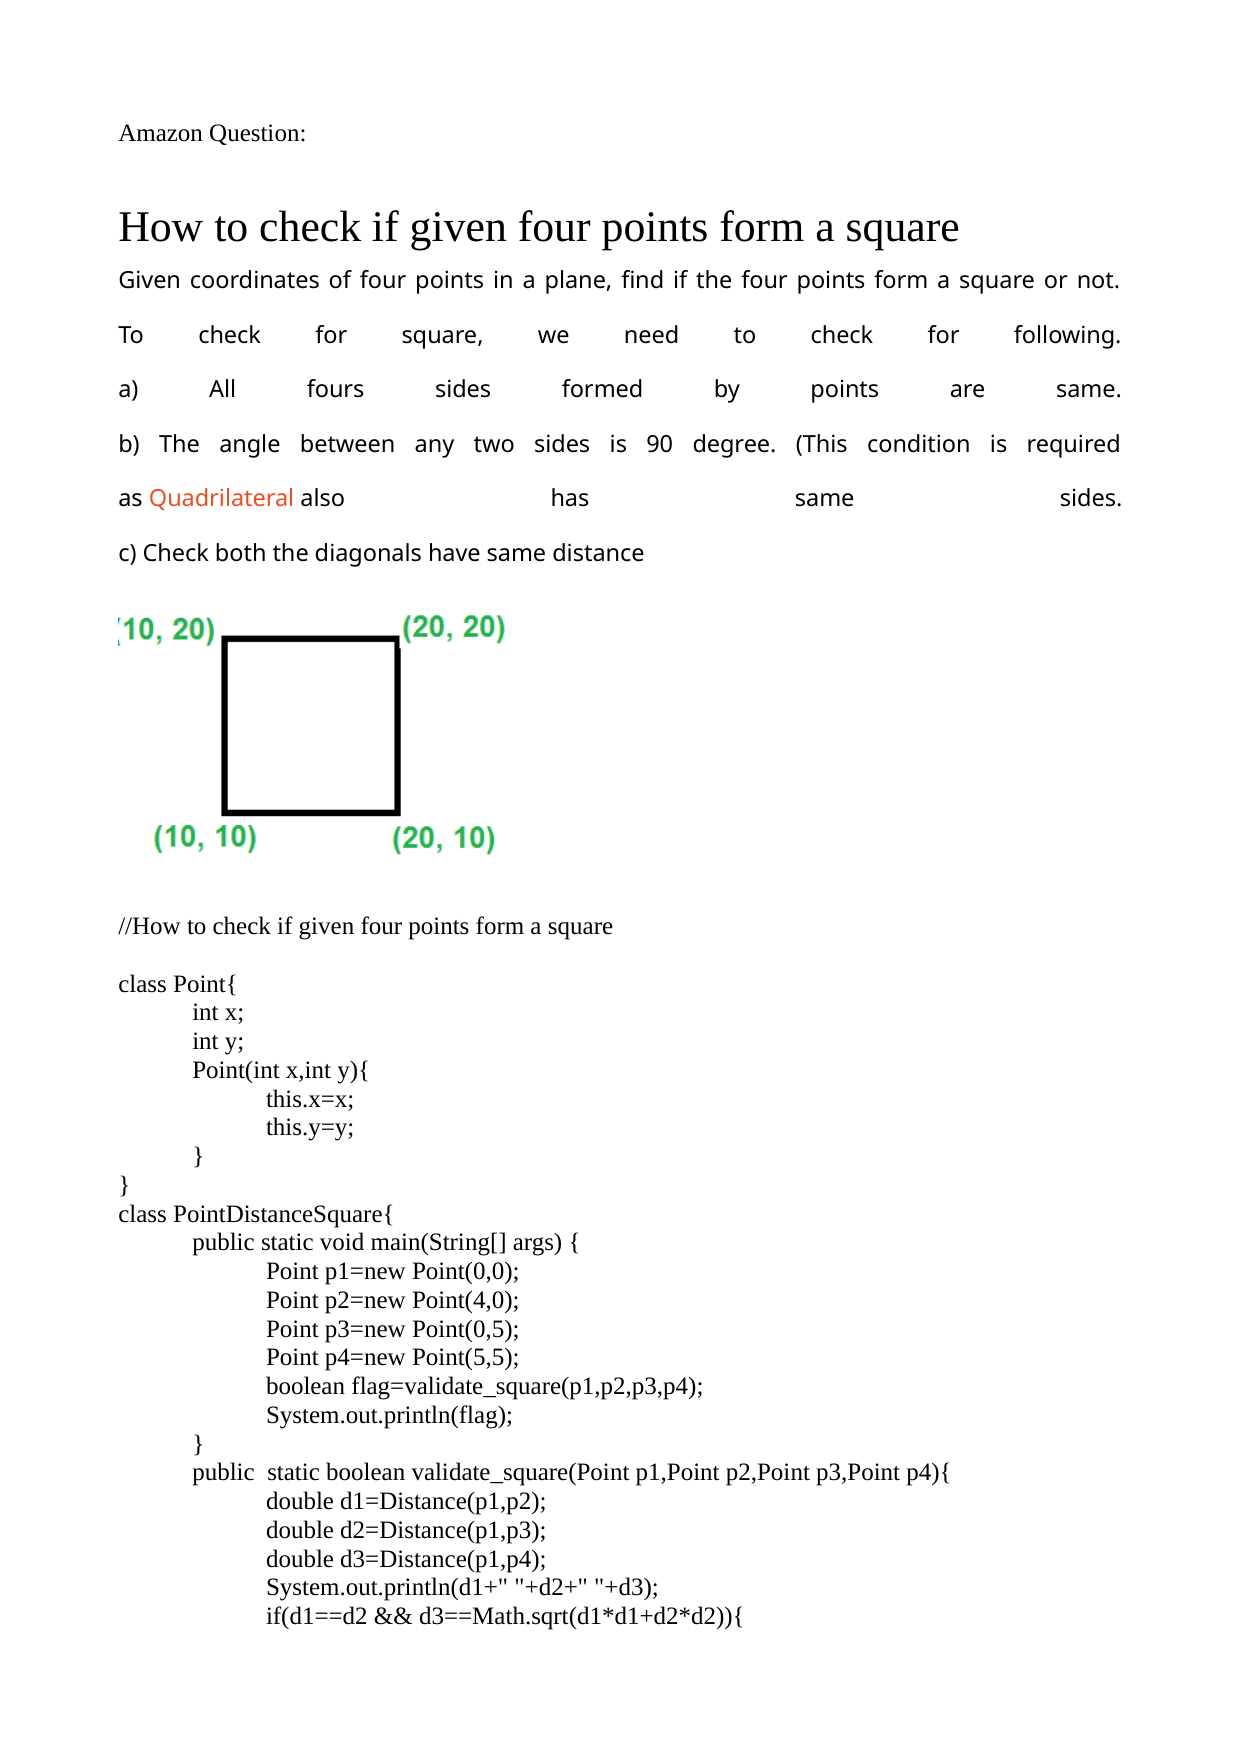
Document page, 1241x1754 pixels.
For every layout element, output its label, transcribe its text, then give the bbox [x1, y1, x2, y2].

text public static boolean validate_square(Point p1,Point p2,Point p3,Point p4){ [118, 1457, 1122, 1486]
subtitle How to check if given four points form a square [118, 201, 1122, 251]
text this.y=y; [118, 1112, 1122, 1141]
text double d1=Distance(p1,p2); [118, 1486, 1122, 1515]
text Given coordinates of four points in a plane, find if the four points form a square or not. To check for square, we need to check for following. a) All fours sides formed by points are same. b) The angle between any two sides is 90 degree. (This condition is required as Quadrilateral also has same sides. c) Check both the diagonals have same distance [118, 263, 1122, 568]
text double d2=Distance(p1,p3); [118, 1515, 1122, 1544]
text Point p1=new Point(0,0); [118, 1256, 1122, 1285]
picture [118, 591, 512, 876]
text //How to check if given four points form a square [118, 911, 1122, 940]
text Point(int x,int y){ [118, 1055, 1122, 1084]
text class Point{ [118, 969, 1122, 997]
text Point p2=new Point(4,0); [118, 1285, 1122, 1314]
text this.x=x; [118, 1084, 1122, 1112]
text } [118, 1141, 1122, 1170]
text public static void main(String[] args) { [118, 1227, 1122, 1256]
text Amazon Question: [118, 118, 1122, 147]
text boolean flag=validate_square(p1,p2,p3,p4); [118, 1371, 1122, 1400]
text class PointDistanceSquare{ [118, 1199, 1122, 1227]
text if(d1==d2 && d3==Math.sqrt(d1*d1+d2*d2)){ [118, 1601, 1122, 1630]
text Point p3=new Point(0,5); [118, 1314, 1122, 1342]
text } [118, 1170, 1122, 1199]
text System.out.println(flag); [118, 1400, 1122, 1429]
text int x; [118, 997, 1122, 1026]
text double d3=Distance(p1,p4); [118, 1544, 1122, 1572]
text } [118, 1429, 1122, 1457]
text int y; [118, 1026, 1122, 1055]
text System.out.println(d1+" "+d2+" "+d3); [118, 1572, 1122, 1601]
text Point p4=new Point(5,5); [118, 1342, 1122, 1371]
